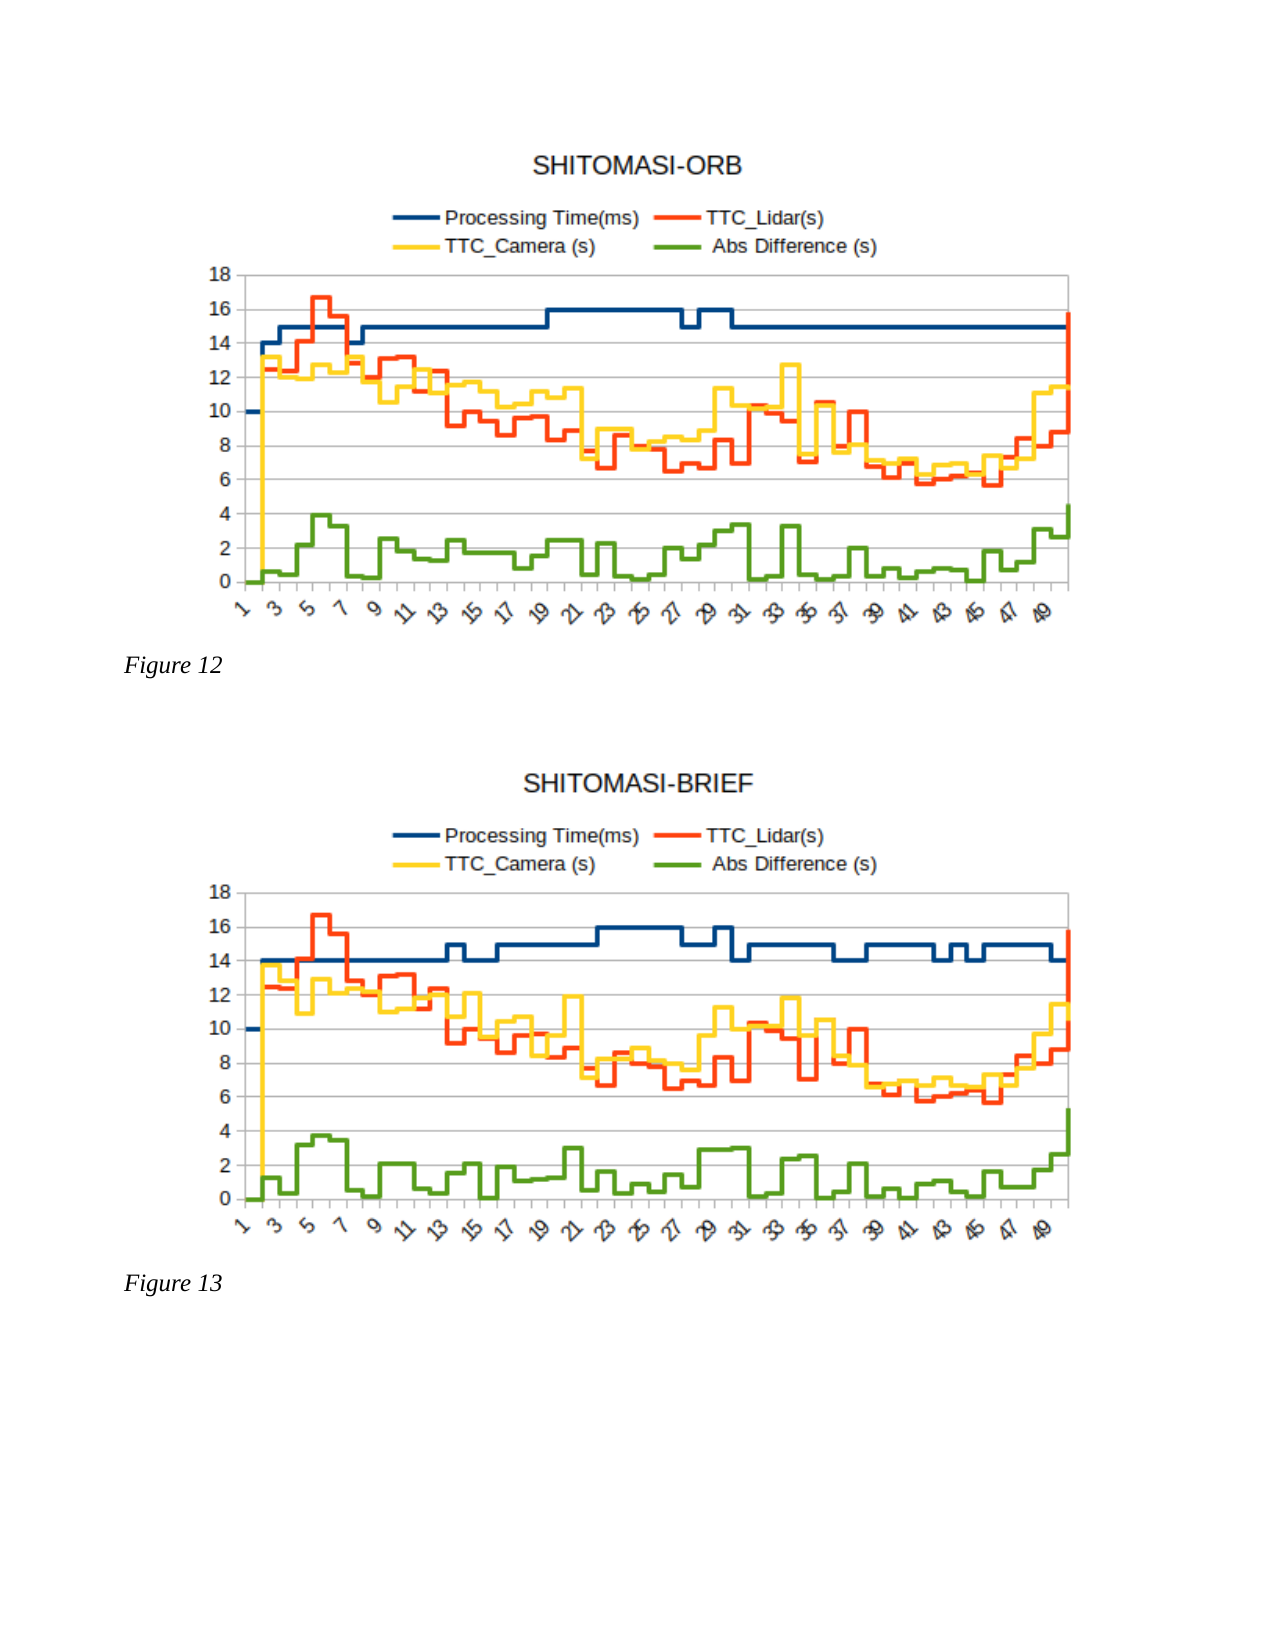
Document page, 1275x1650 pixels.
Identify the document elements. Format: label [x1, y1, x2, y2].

table_cell [118, 1353, 1157, 1393]
picture [190, 123, 1085, 651]
picture [190, 741, 1085, 1268]
table_cell [118, 736, 1157, 1353]
table_cell [118, 118, 1157, 736]
